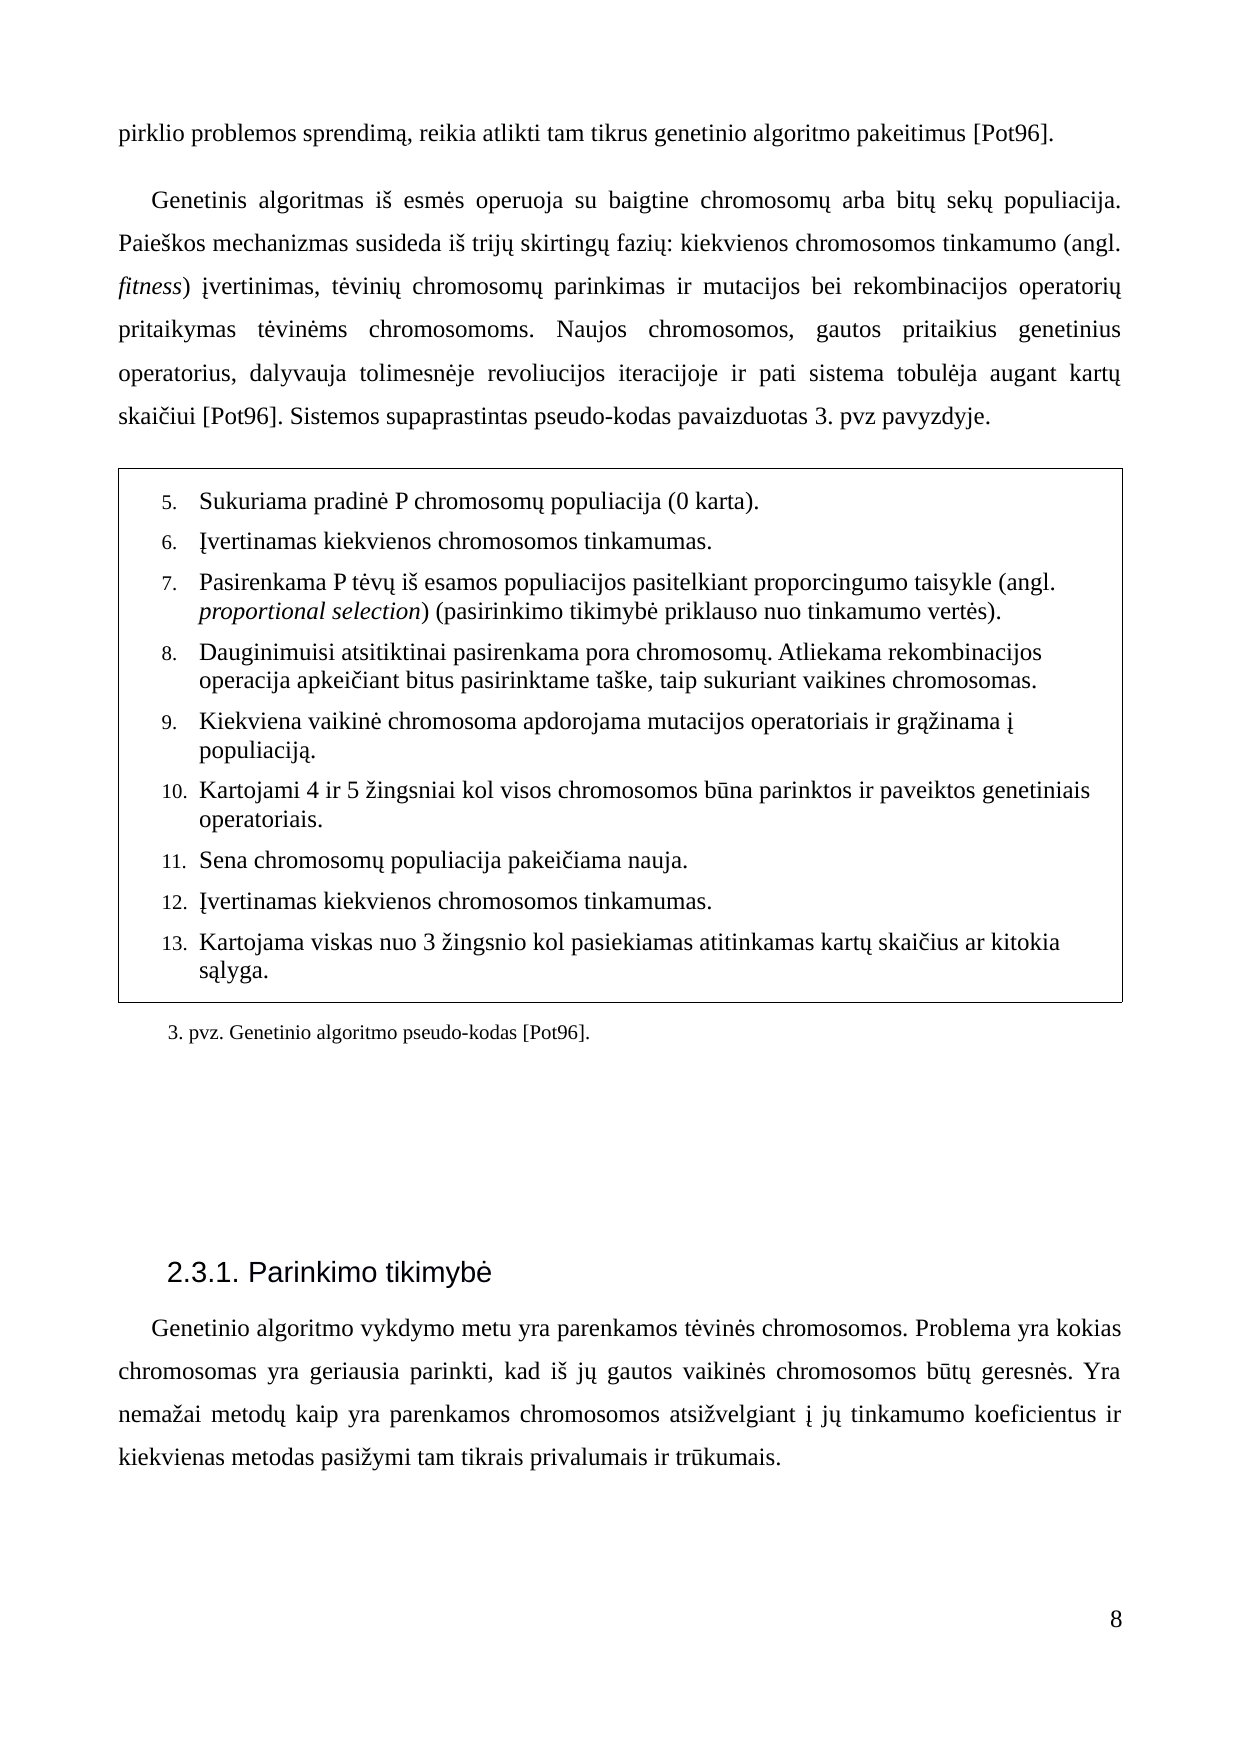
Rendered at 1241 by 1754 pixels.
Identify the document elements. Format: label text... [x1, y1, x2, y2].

table_cell Genetinio algoritmo pseudo-kodas [Pot96]. [118, 1003, 1122, 1062]
table_header Sukuriama pradinė P chromosomų populiacija (0 karta). Įvertinamas kiekvienos chromosomos tinkamumas. Pasirenkama P tėvų iš esamos populiacijos pasitelkiant proporcingumo taisykle (angl. proportional selection) (pasirinkimo tikimybė priklauso nuo tinkamumo vertės). Dauginimuisi atsitiktinai pasirenkama pora chromosomų. Atliekama rekombinacijos operacija apkeičiant bitus pasirinktame taške, taip sukuriant vaikines chromosomas. Kiekviena vaikinė chromosoma apdorojama mutacijos operatoriais ir grąžinama į populiaciją. Kartojami 4 ir 5 žingsniai kol visos chromosomos būna parinktos ir paveiktos genetiniais operatoriais. Sena chromosomų populiacija pakeičiama nauja. Įvertinamas kiekvienos chromosomos tinkamumas. Kartojama viskas nuo 3 žingsnio kol pasiekiamas atitinkamas kartų skaičius ar kitokia sąlyga. [119, 469, 1122, 1002]
text Genetinis algoritmas iš esmės operuoja su baigtine chromosomų arba bitų sekų populiacija. Paieškos mechanizmas susideda iš trijų skirtingų fazių: kiekvienos chromosomos tinkamumo (angl. fitness) įvertinimas, tėvinių chromosomų parinkimas ir mutacijos bei rekombinacijos operatorių pritaikymas tėvinėms chromosomoms. Naujos chromosomos, gautos pritaikius genetinius operatorius, dalyvauja tolimesnėje revoliucijos iteracijoje ir pati sistema tobulėja augant kartų skaičiui [Pot96]. Sistemos supaprastintas pseudo-kodas pavaizduotas 3 pavyzdyje. [118, 185, 1122, 429]
text pirklio problemos sprendimą, reikia atlikti tam tikrus genetinio algoritmo pakeitimus [Pot96]. [118, 118, 1122, 147]
text Genetinio algoritmo vykdymo metu yra parenkamos tėvinės chromosomos. Problema yra kokias chromosomas yra geriausia parinkti, kad iš jų gautos vaikinės chromosomos būtų geresnės. Yra nemažai metodų kaip yra parenkamos chromosomos atsižvelgiant į jų tinkamumo koeficientus ir kiekvienas metodas pasižymi tam tikrais privalumais ir trūkumais. [118, 1313, 1122, 1471]
subtitle Parinkimo tikimybė [118, 1255, 1122, 1289]
